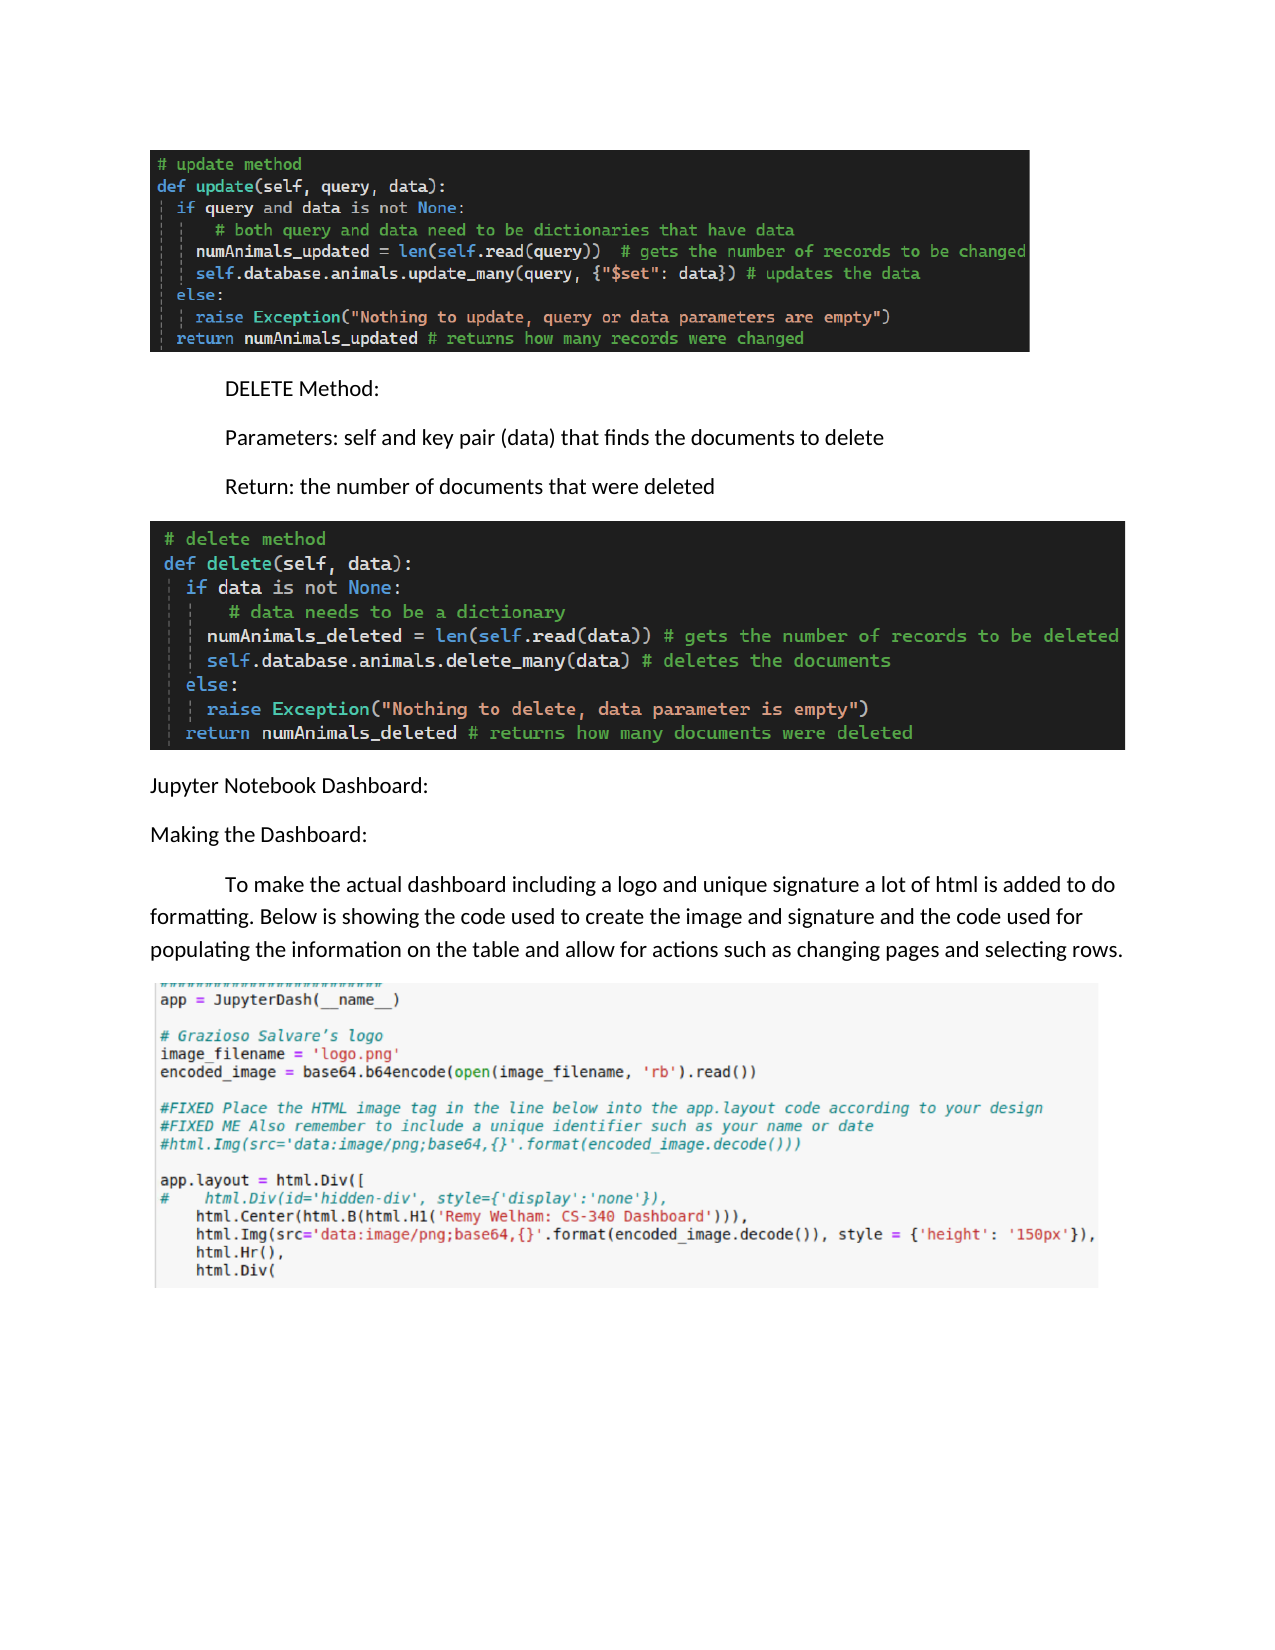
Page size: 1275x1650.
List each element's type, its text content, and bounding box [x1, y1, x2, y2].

text Parameters: self and key pair (data) that finds the documents to delete [150, 423, 1125, 451]
text DELETE Method: [150, 374, 1125, 402]
text Jupyter Notebook Dashboard: [150, 771, 1125, 799]
text Return: the number of documents that were deleted [150, 472, 1125, 500]
text To make the actual dashboard including a logo and unique signature a lot of html is added to do formatting. Below is showing the code used to create the image and signature and the code used for populating the information on the table and allow for actions such as changing pages and selecting rows. [150, 870, 1125, 963]
text Making the Dashboard: [150, 821, 1125, 848]
